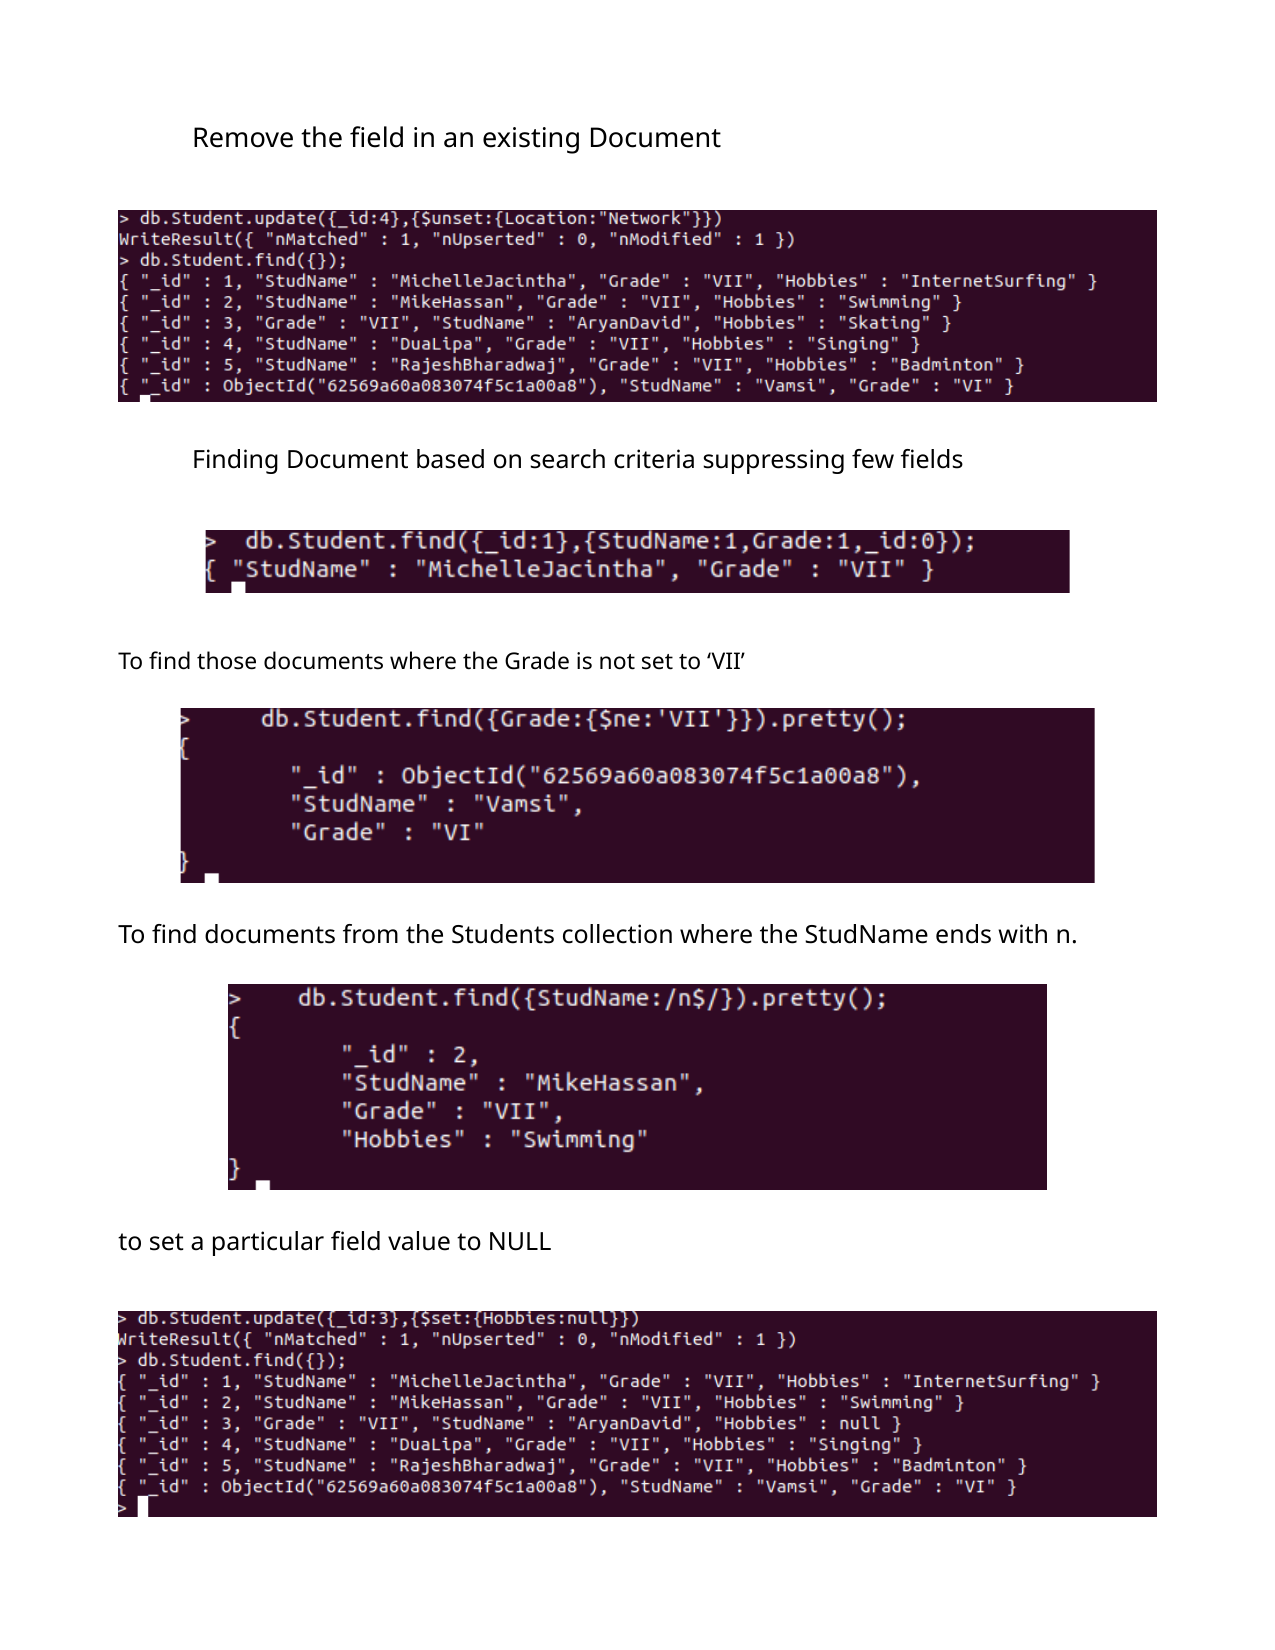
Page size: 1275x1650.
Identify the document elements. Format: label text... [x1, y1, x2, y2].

text to set a particular field value to NULL [118, 1223, 1157, 1257]
picture [118, 210, 1157, 402]
picture [180, 708, 1095, 883]
list Finding Document based on search criteria suppressing few fields [162, 442, 1157, 476]
text To find documents from the Students collection where the StudName ends with n. [118, 916, 1157, 950]
picture [205, 530, 1070, 593]
list Remove the field in an existing Document [162, 118, 1157, 155]
text To find those documents where the Grade is not set to ‘VII’ [118, 645, 1157, 676]
picture [228, 984, 1047, 1190]
picture [118, 1311, 1157, 1517]
